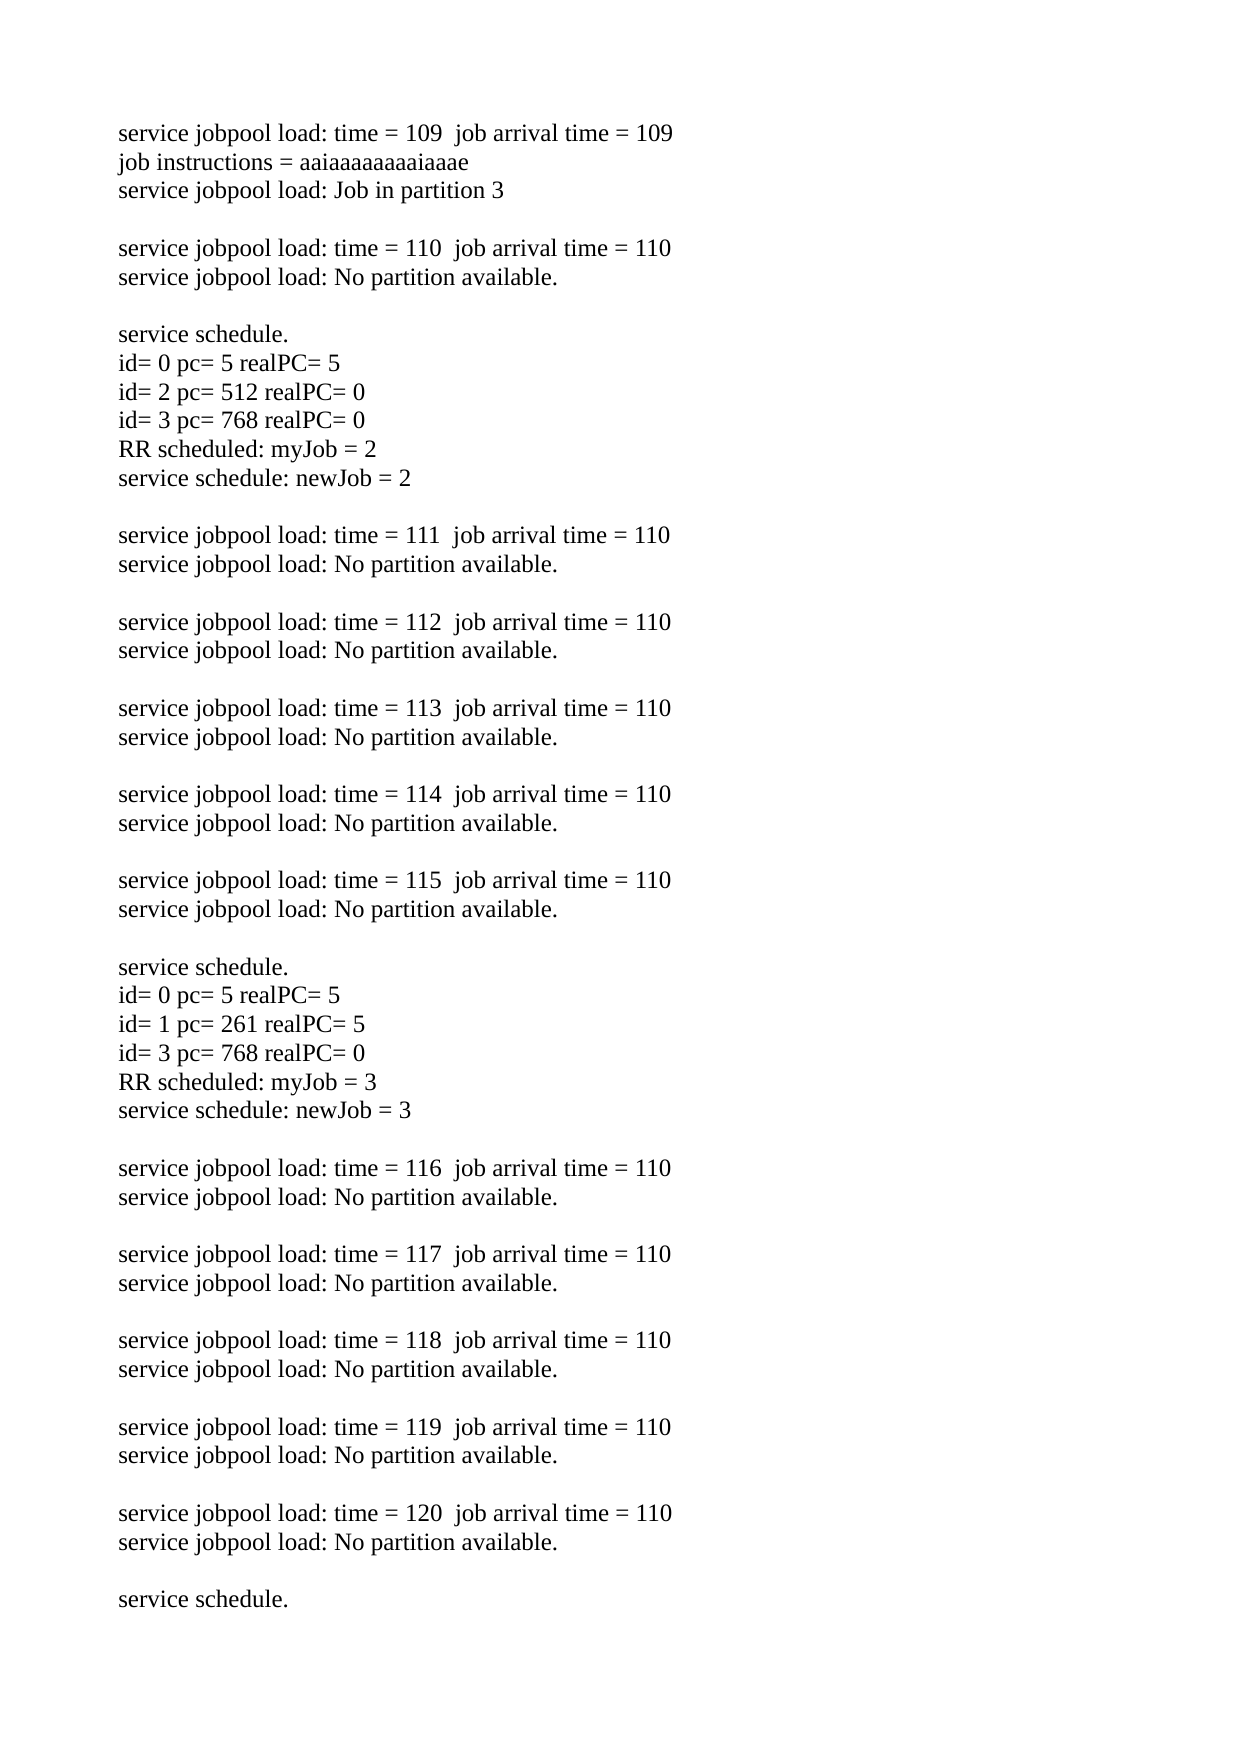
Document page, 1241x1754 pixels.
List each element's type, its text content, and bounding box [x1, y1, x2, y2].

text RR scheduled: myJob = 2 [118, 434, 1122, 463]
text service jobpool load: No partition available. [118, 894, 1122, 923]
text service jobpool load: time = 113 job arrival time = 110 [118, 693, 1122, 722]
text service jobpool load: time = 114 job arrival time = 110 [118, 779, 1122, 808]
text service jobpool load: time = 110 job arrival time = 110 [118, 233, 1122, 262]
text service jobpool load: No partition available. [118, 722, 1122, 751]
text service jobpool load: No partition available. [118, 808, 1122, 837]
text service jobpool load: time = 111 job arrival time = 110 [118, 521, 1122, 549]
text service jobpool load: No partition available. [118, 262, 1122, 291]
text service jobpool load: Job in partition 3 [118, 176, 1122, 204]
text service schedule. [118, 952, 1122, 981]
text service schedule: newJob = 3 [118, 1096, 1122, 1124]
text service jobpool load: time = 109 job arrival time = 109 [118, 118, 1122, 147]
text id= 0 pc= 5 realPC= 5 [118, 981, 1122, 1009]
text service schedule. [118, 1584, 1122, 1613]
text id= 3 pc= 768 realPC= 0 [118, 406, 1122, 434]
text service jobpool load: No partition available. [118, 1354, 1122, 1383]
text service jobpool load: No partition available. [118, 1268, 1122, 1297]
text service jobpool load: No partition available. [118, 1182, 1122, 1211]
text RR scheduled: myJob = 3 [118, 1067, 1122, 1096]
text service jobpool load: No partition available. [118, 1441, 1122, 1469]
text id= 1 pc= 261 realPC= 5 [118, 1009, 1122, 1038]
text service schedule. [118, 319, 1122, 348]
text job instructions = aaiaaaaaaaaiaaae [118, 147, 1122, 176]
text service schedule: newJob = 2 [118, 463, 1122, 492]
text service jobpool load: time = 118 job arrival time = 110 [118, 1326, 1122, 1354]
text service jobpool load: time = 119 job arrival time = 110 [118, 1412, 1122, 1441]
text service jobpool load: No partition available. [118, 636, 1122, 664]
text service jobpool load: time = 120 job arrival time = 110 [118, 1498, 1122, 1527]
text service jobpool load: time = 112 job arrival time = 110 [118, 607, 1122, 636]
text service jobpool load: No partition available. [118, 1527, 1122, 1556]
text service jobpool load: No partition available. [118, 549, 1122, 578]
text service jobpool load: time = 116 job arrival time = 110 [118, 1153, 1122, 1182]
text id= 3 pc= 768 realPC= 0 [118, 1038, 1122, 1067]
text id= 2 pc= 512 realPC= 0 [118, 377, 1122, 406]
text service jobpool load: time = 115 job arrival time = 110 [118, 866, 1122, 894]
text id= 0 pc= 5 realPC= 5 [118, 348, 1122, 377]
text service jobpool load: time = 117 job arrival time = 110 [118, 1239, 1122, 1268]
